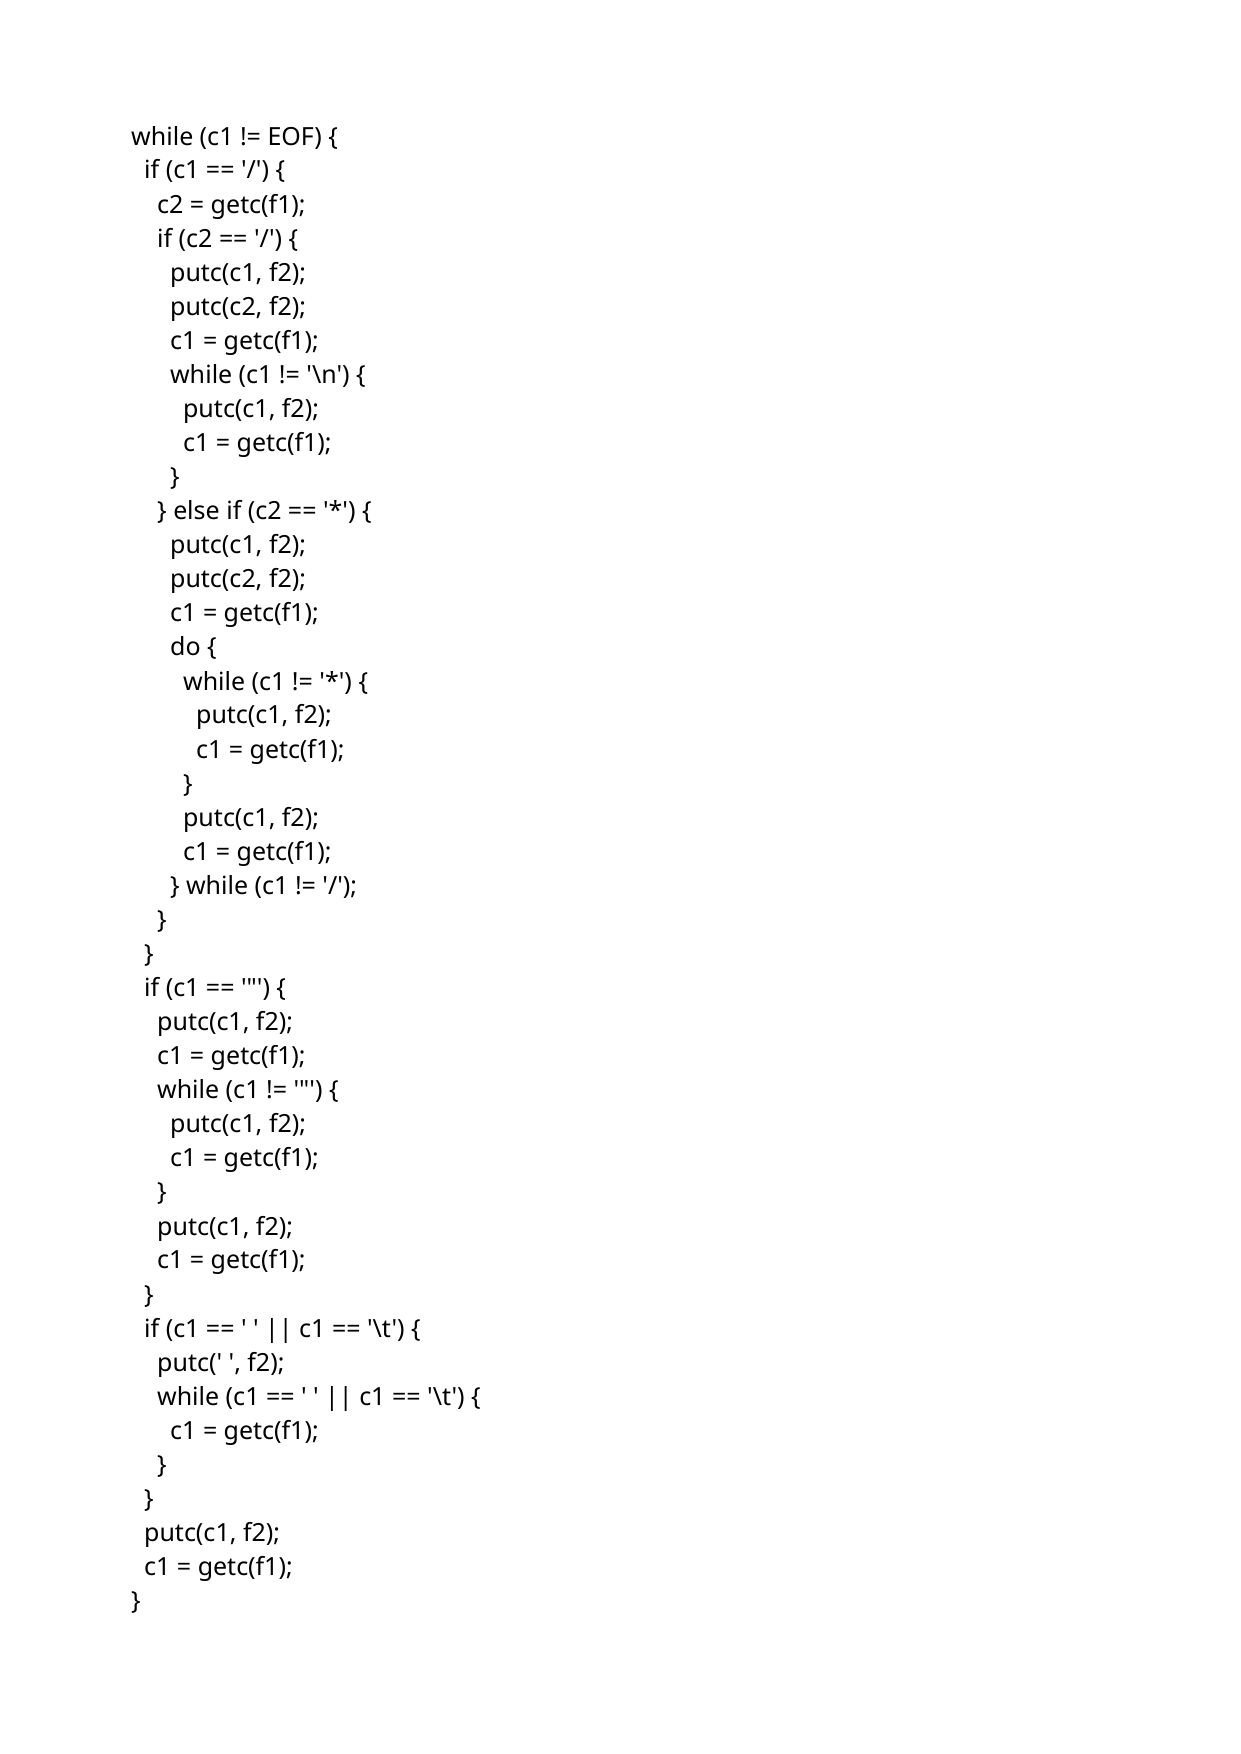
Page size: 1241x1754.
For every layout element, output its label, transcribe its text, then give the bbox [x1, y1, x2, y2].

text while (c1 == ' ' || c1 == '\t') { [118, 1378, 1122, 1412]
text } [118, 1481, 1122, 1515]
text putc(c1, f2); [118, 1004, 1122, 1038]
text c1 = getc(f1); [118, 1412, 1122, 1447]
text } [118, 1583, 1122, 1617]
text putc(c1, f2); [118, 391, 1122, 425]
text do { [118, 629, 1122, 663]
text if (c1 == '"') { [118, 970, 1122, 1004]
text putc(c1, f2); [118, 527, 1122, 561]
text } [118, 1174, 1122, 1208]
text putc(c1, f2); [118, 799, 1122, 833]
text while (c1 != EOF) { [118, 118, 1122, 152]
text putc(c1, f2); [118, 1106, 1122, 1140]
text } [118, 459, 1122, 493]
text } [118, 902, 1122, 936]
text putc(c1, f2); [118, 1515, 1122, 1549]
text putc(c2, f2); [118, 288, 1122, 322]
text if (c1 == '/') { [118, 152, 1122, 186]
text putc(c1, f2); [118, 254, 1122, 288]
text if (c1 == ' ' || c1 == '\t') { [118, 1310, 1122, 1344]
text c1 = getc(f1); [118, 1038, 1122, 1072]
text } [118, 1447, 1122, 1481]
text while (c1 != '\n') { [118, 357, 1122, 391]
text c1 = getc(f1); [118, 322, 1122, 357]
text while (c1 != '*') { [118, 663, 1122, 697]
text } while (c1 != '/'); [118, 867, 1122, 902]
text putc(c1, f2); [118, 1208, 1122, 1242]
text } else if (c2 == '*') { [118, 493, 1122, 527]
text putc(c1, f2); [118, 697, 1122, 731]
text c1 = getc(f1); [118, 1549, 1122, 1583]
text c1 = getc(f1); [118, 1242, 1122, 1276]
text } [118, 765, 1122, 799]
text c1 = getc(f1); [118, 1140, 1122, 1174]
text putc(c2, f2); [118, 561, 1122, 595]
text if (c2 == '/') { [118, 220, 1122, 254]
text c1 = getc(f1); [118, 595, 1122, 629]
text } [118, 1276, 1122, 1310]
text c1 = getc(f1); [118, 731, 1122, 765]
text putc(' ', f2); [118, 1344, 1122, 1378]
text while (c1 != '"') { [118, 1072, 1122, 1106]
text c2 = getc(f1); [118, 186, 1122, 220]
text c1 = getc(f1); [118, 833, 1122, 867]
text c1 = getc(f1); [118, 425, 1122, 459]
text } [118, 936, 1122, 970]
